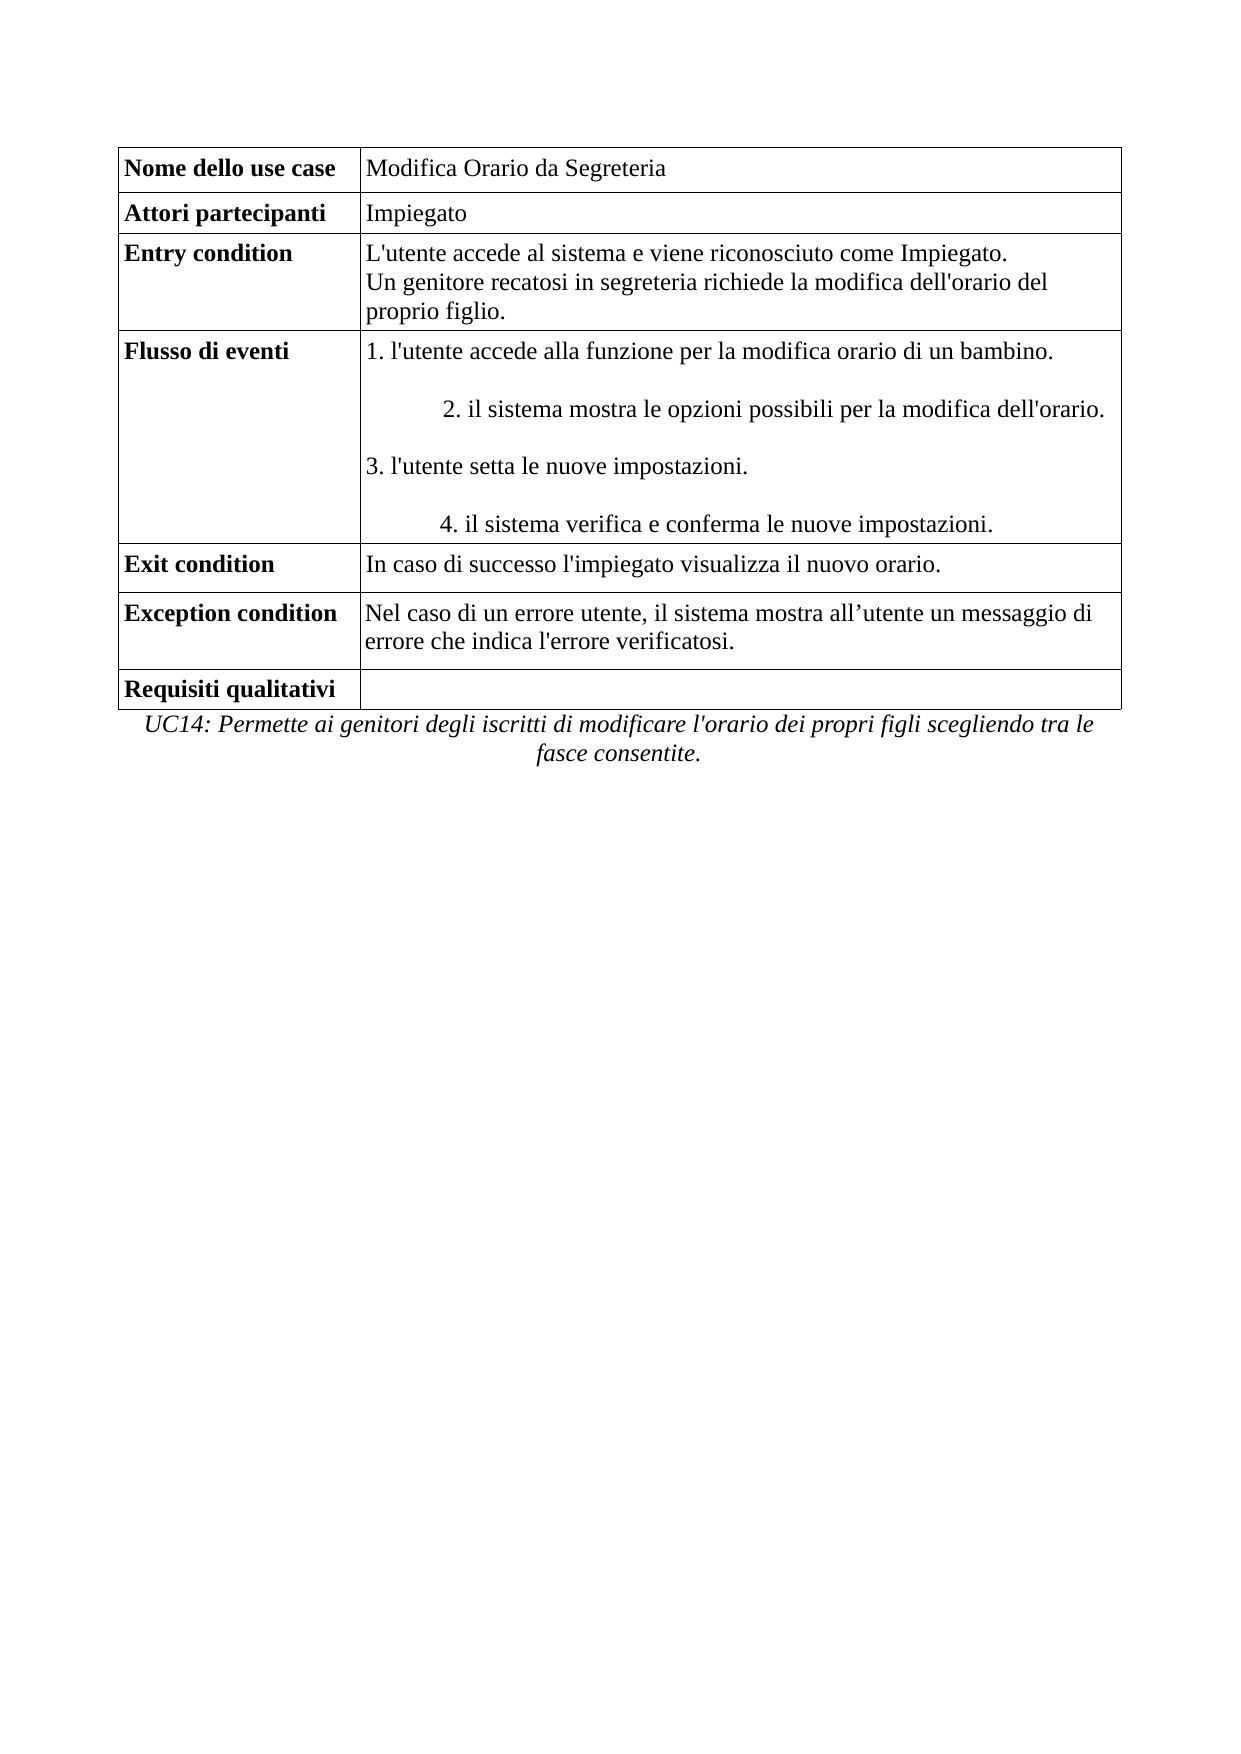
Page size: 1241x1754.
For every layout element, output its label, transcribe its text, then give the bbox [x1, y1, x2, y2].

text UC14: Permette ai genitori degli iscritti di modificare l'orario dei propri figli scegliendo tra le fasce consentite. [118, 709, 1122, 766]
table_cell Impiegato [361, 193, 1121, 232]
table_cell Nel caso di un errore utente, il sistema mostra all’utente un messaggio di errore che indica l'errore verificatosi. [361, 593, 1121, 668]
table_cell In caso di successo l'impiegato visualizza il nuovo orario. [361, 544, 1121, 592]
table_cell Entry condition [119, 234, 360, 330]
table_cell Attori partecipanti [119, 193, 360, 232]
table_header Modifica Orario da Segreteria [361, 148, 1121, 192]
table_cell Flusso di eventi [119, 331, 360, 543]
table_cell Exception condition [119, 593, 360, 668]
table_header Nome dello use case [119, 148, 360, 192]
table_cell L'utente accede al sistema e viene riconosciuto come Impiegato. Un genitore recatosi in segreteria richiede la modifica dell'orario del proprio figlio. [361, 234, 1121, 330]
table_cell 1. l'utente accede alla funzione per la modifica orario di un bambino. 2. il sistema mostra le opzioni possibili per la modifica dell'orario. 3. l'utente setta le nuove impostazioni. 4. il sistema verifica e conferma le nuove impostazioni. [361, 331, 1121, 543]
table_cell Requisiti qualitativi [119, 670, 360, 709]
table_cell [361, 670, 1121, 709]
table_cell Exit condition [119, 544, 360, 592]
